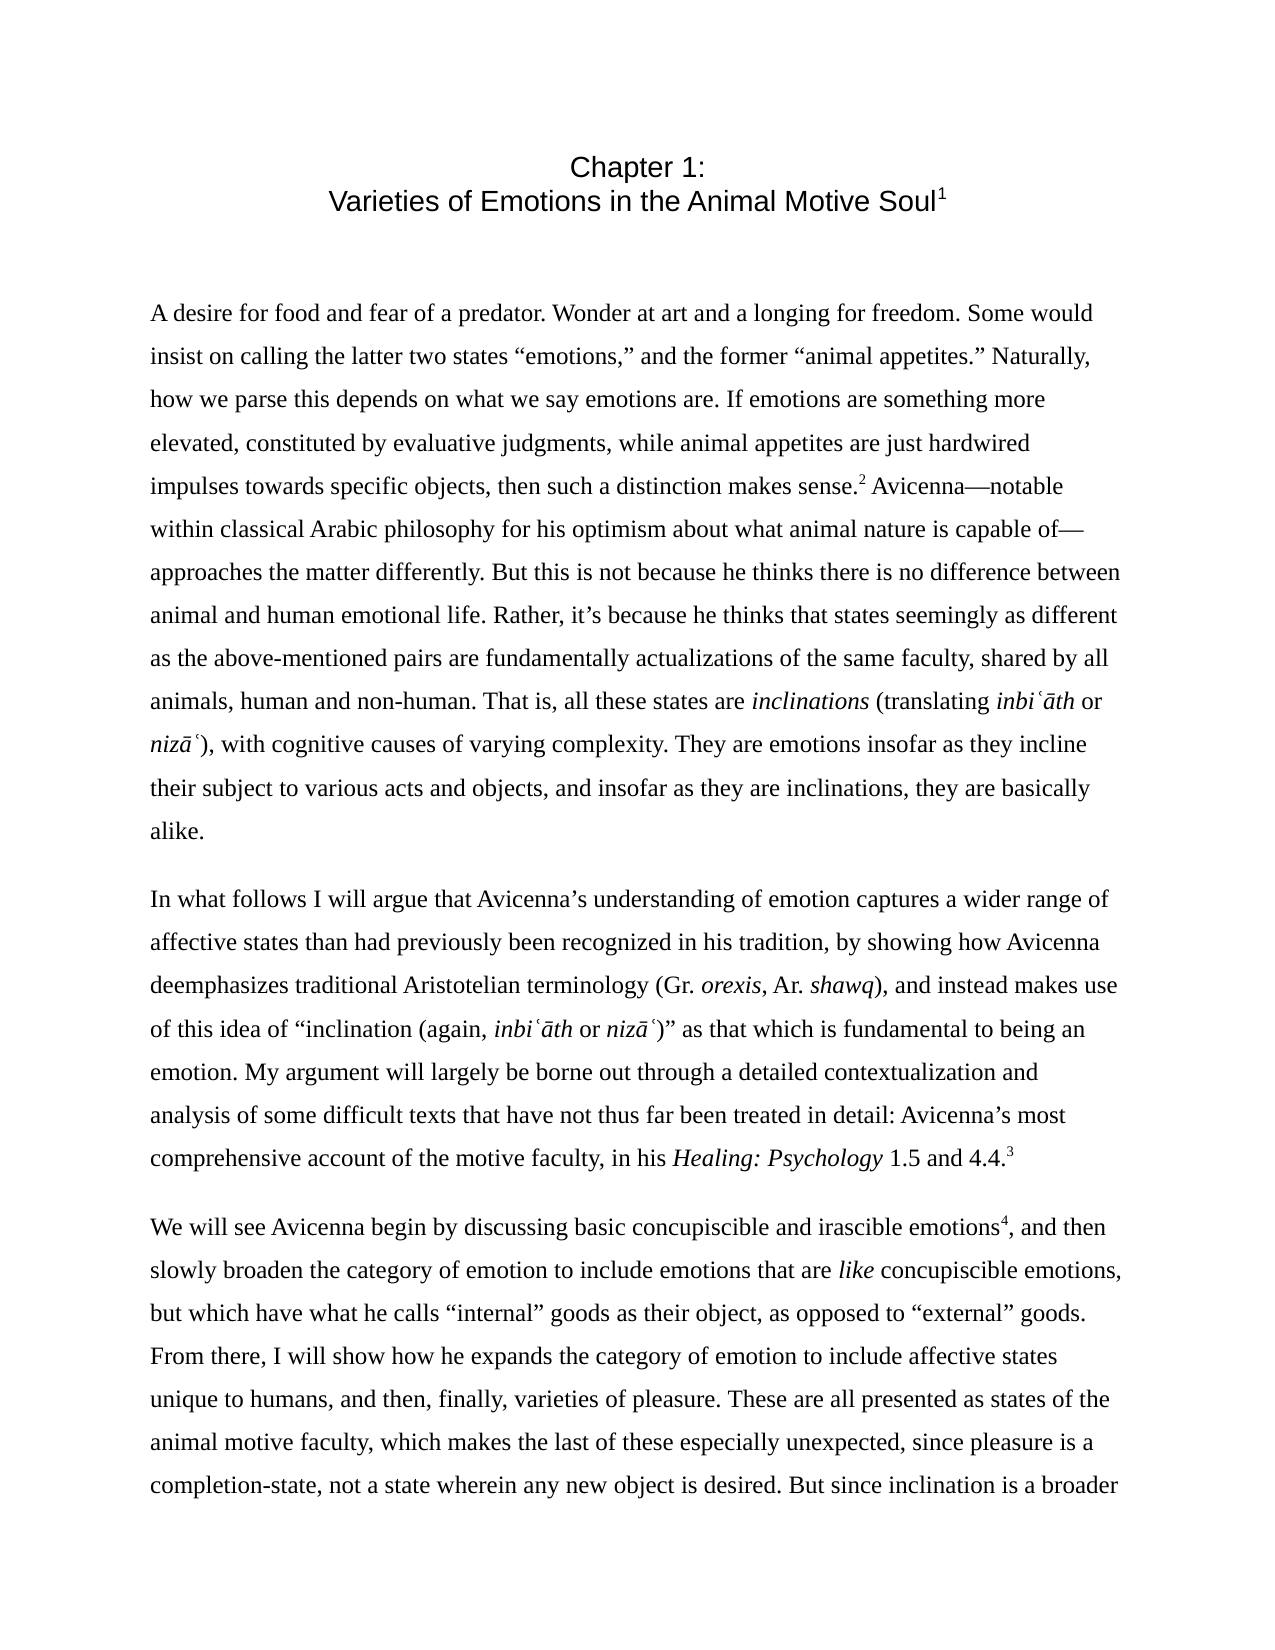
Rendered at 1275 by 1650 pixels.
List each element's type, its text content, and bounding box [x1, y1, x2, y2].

subtitle Chapter 1: [150, 150, 1125, 183]
subtitle Varieties of Emotions in the Animal Motive Soul [150, 183, 1125, 217]
text A desire for food and fear of a predator. Wonder at art and a longing for freedom. Some would insist on calling the latter two states “emotions,” and the former “animal appetites.” Naturally, how we parse this depends on what we say emotions are. If emotions are something more elevated, constituted by evaluative judgments, while animal appetites are just hardwired impulses towards specific objects, then such a distinction makes sense. Avicenna—notable within classical Arabic philosophy for his optimism about what animal nature is capable of—approaches the matter differently. But this is not because he thinks there is no difference between animal and human emotional life. Rather, it’s because he thinks that states seemingly as different as the above-mentioned pairs are fundamentally actualizations of the same faculty, shared by all animals, human and non-human. That is, all these states are inclinations (translating inbiʿāth or nizāʿ), with cognitive causes of varying complexity. They are emotions insofar as they incline their subject to various acts and objects, and insofar as they are inclinations, they are basically alike. [150, 298, 1125, 844]
text We will see Avicenna begin by discussing basic concupiscible and irascible emotions, and then slowly broaden the category of emotion to include emotions that are like concupiscible emotions, but which have what he calls “internal” goods as their object, as opposed to “external” goods. From there, I will show how he expands the category of emotion to include affective states unique to humans, and then, finally, varieties of pleasure. These are all presented as states of the animal motive faculty, which makes the last of these especially unexpected, since pleasure is a completion-state, not a state wherein any new object is desired. But since inclination is a broader [150, 1212, 1125, 1499]
text In what follows I will argue that Avicenna’s understanding of emotion captures a wider range of affective states than had previously been recognized in his tradition, by showing how Avicenna deemphasizes traditional Aristotelian terminology (Gr. orexis, Ar. shawq), and instead makes use of this idea of “inclination (again, inbiʿāth or nizāʿ)” as that which is fundamental to being an emotion. My argument will largely be borne out through a detailed contextualization and analysis of some difficult texts that have not thus far been treated in detail: Avicenna’s most comprehensive account of the motive faculty, in his Healing: Psychology 1.5 and 4.4. [150, 884, 1125, 1172]
